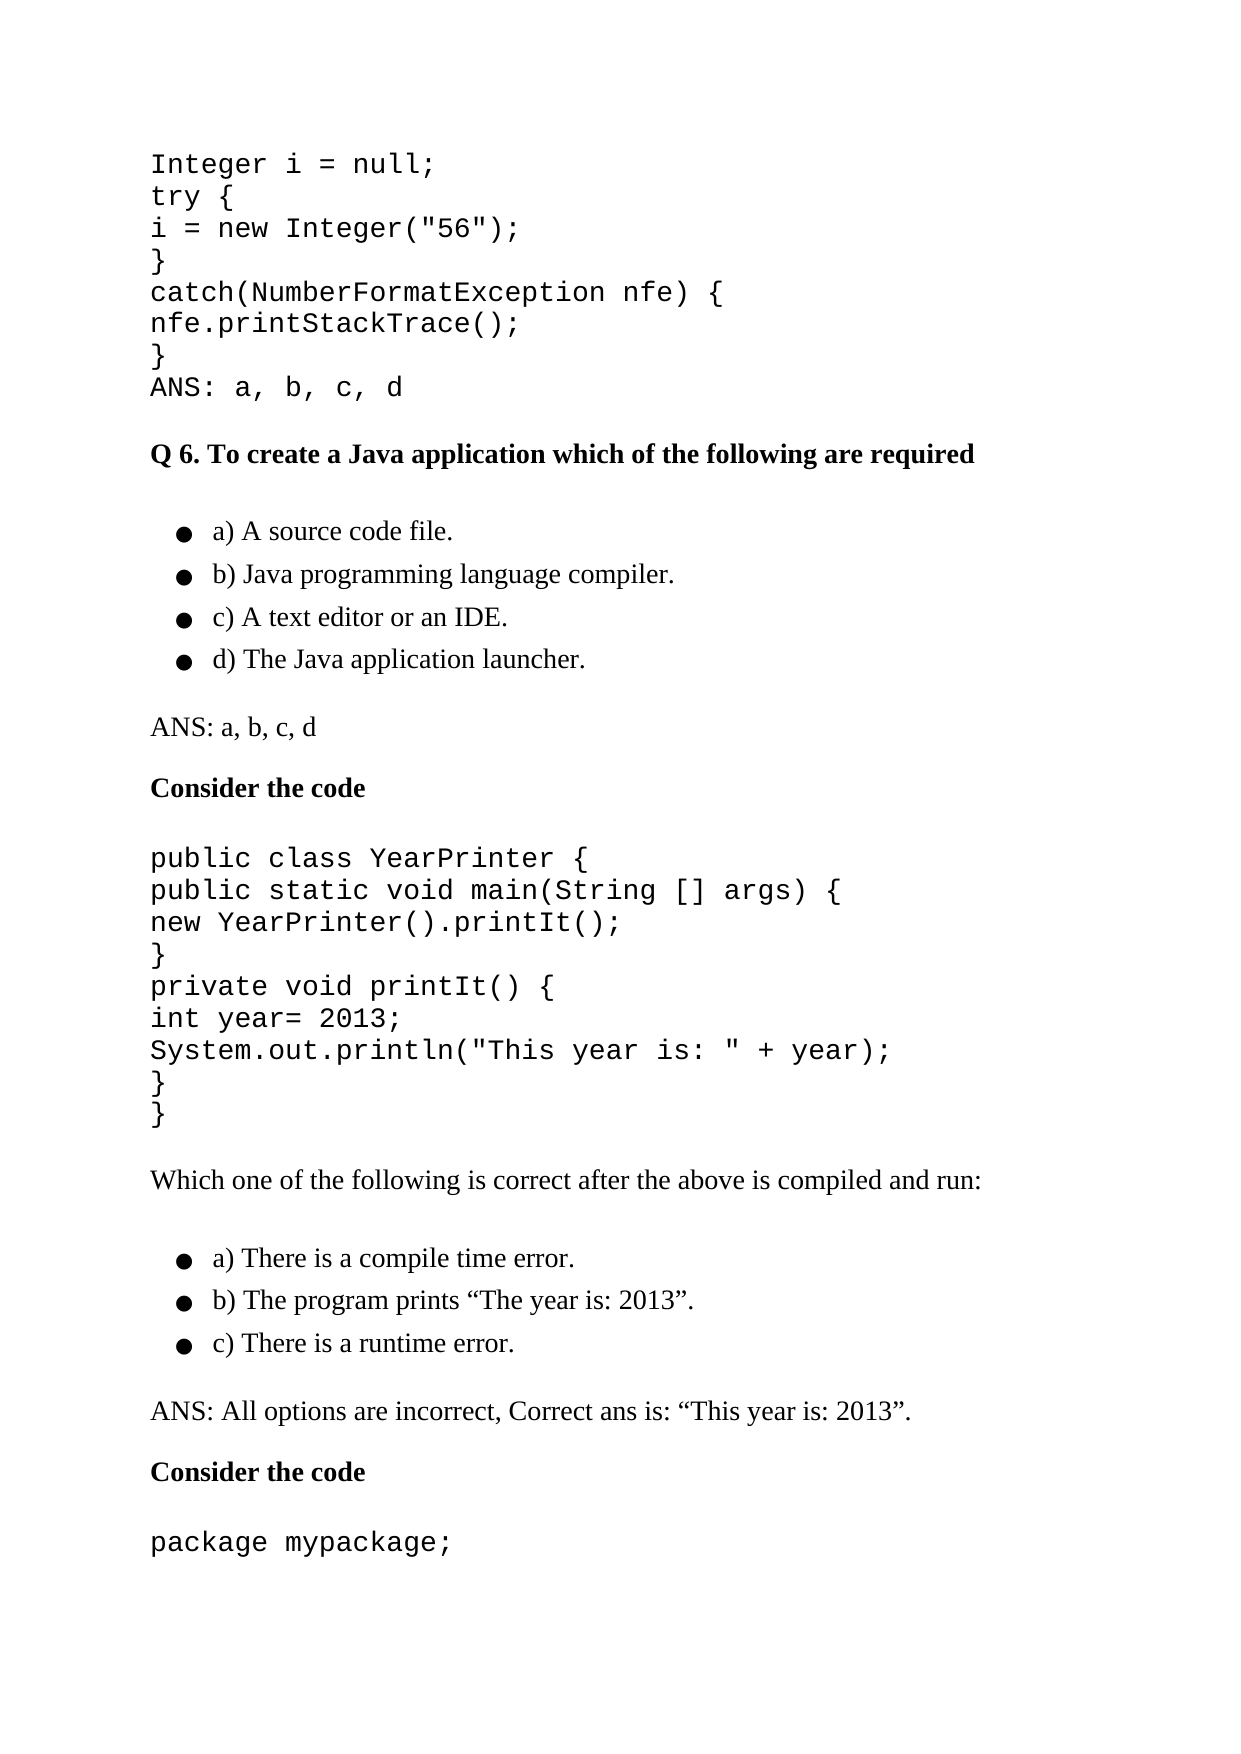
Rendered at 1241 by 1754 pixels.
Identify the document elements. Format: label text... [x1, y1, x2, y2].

list a) There is a compile time error. [175, 1236, 1090, 1279]
list c) There is a runtime error. [175, 1322, 1090, 1364]
text int year= 2013; [150, 1004, 1090, 1036]
text } [150, 940, 1090, 972]
text package mypackage; [150, 1528, 1090, 1560]
text catch(NumberFormatException nfe) { [150, 277, 1090, 309]
text public static void main(String [] args) { [150, 876, 1090, 908]
list d) The Java application launcher. [175, 638, 1090, 681]
list b) The program prints “The year is: 2013”. [175, 1279, 1090, 1322]
text public class YearPrinter { [150, 844, 1090, 876]
text } [150, 1068, 1090, 1099]
list ANS: All options are incorrect, Correct ans is: “This year is: 2013”. [150, 1393, 1090, 1426]
text Consider the code [150, 1455, 1090, 1487]
text new YearPrinter().printIt(); [150, 908, 1090, 940]
list ANS: a, b, c, d [150, 710, 1090, 742]
text private void printIt() { [150, 972, 1090, 1004]
text System.out.println("This year is: " + year); [150, 1036, 1090, 1068]
text nfe.printStackTrace(); [150, 309, 1090, 341]
text Integer i = null; [150, 150, 1090, 182]
list c) A text editor or an IDE. [175, 595, 1090, 638]
text } [150, 341, 1090, 373]
text Which one of the following is correct after the above is compiled and run: [150, 1163, 1090, 1196]
text } [150, 246, 1090, 277]
text ANS: a, b, c, d [150, 373, 1090, 405]
text Consider the code [150, 771, 1090, 804]
text try { [150, 182, 1090, 214]
text i = new Integer("56"); [150, 214, 1090, 246]
text Q 6. To create a Java application which of the following are required [150, 437, 1090, 469]
text } [150, 1099, 1090, 1131]
list b) Java programming language compiler. [175, 553, 1090, 595]
list a) A source code file. [175, 510, 1090, 553]
